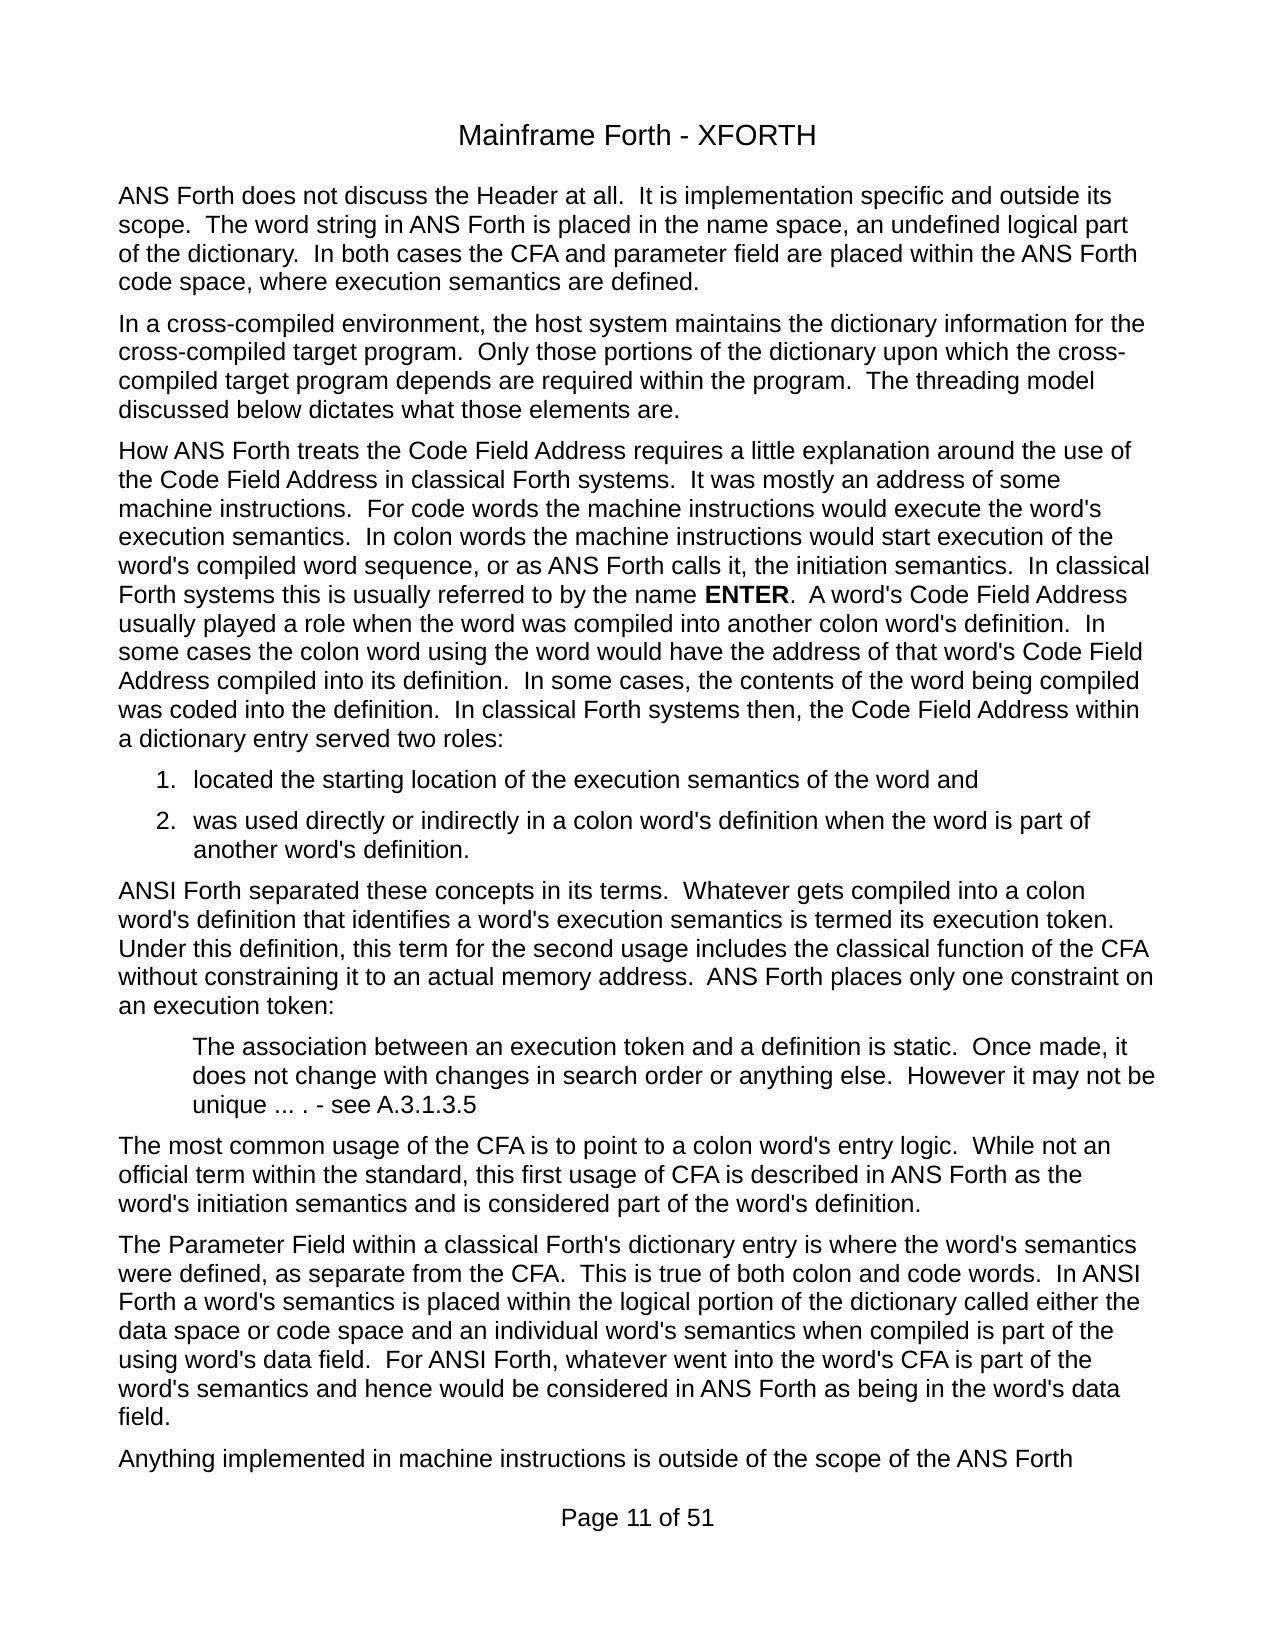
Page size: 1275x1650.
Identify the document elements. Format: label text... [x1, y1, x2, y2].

text How ANS Forth treats the Code Field Address requires a little explanation around the use of the Code Field Address in classical Forth systems. It was mostly an address of some machine instructions. For code words the machine instructions would execute the word's execution semantics. In colon words the machine instructions would start execution of the word's compiled word sequence, or as ANS Forth calls it, the initiation semantics. In classical Forth systems this is usually referred to by the name ENTER. A word's Code Field Address usually played a role when the word was compiled into another colon word's definition. In some cases the colon word using the word would have the address of that word's Code Field Address compiled into its definition. In some cases, the contents of the word being compiled was coded into the definition. In classical Forth systems then, the Code Field Address within a dictionary entry served two roles: [118, 436, 1157, 752]
text ANSI Forth separated these concepts in its terms. Whatever gets compiled into a colon word's definition that identifies a word's execution semantics is termed its execution token. Under this definition, this term for the second usage includes the classical function of the CFA without constraining it to an actual memory address. ANS Forth places only one constraint on an execution token: [118, 876, 1157, 1020]
text Anything implemented in machine instructions is outside of the scope of the ANS Forth [118, 1444, 1157, 1472]
text In a cross-compiled environment, the host system maintains the dictionary information for the cross-compiled target program. Only those portions of the dictionary upon which the cross-compiled target program depends are required within the program. The threading model discussed below dictates what those elements are. [118, 309, 1157, 424]
text The association between an execution token and a definition is static. Once made, it does not change with changes in search order or anything else. However it may not be unique ... . - see A.3.1.3.5 [192, 1032, 1157, 1119]
list was used directly or indirectly in a colon word's definition when the word is part of another word's definition. [156, 806, 1157, 864]
text ANS Forth does not discuss the Header at all. It is implementation specific and outside its scope. The word string in ANS Forth is placed in the name space, an undefined logical part of the dictionary. In both cases the CFA and parameter field are placed within the ANS Forth code space, where execution semantics are defined. [118, 181, 1157, 296]
text The most common usage of the CFA is to point to a colon word's entry logic. While not an official term within the standard, this first usage of CFA is described in ANS Forth as the word's initiation semantics and is considered part of the word's definition. [118, 1131, 1157, 1217]
text The Parameter Field within a classical Forth's dictionary entry is where the word's semantics were defined, as separate from the CFA. This is true of both colon and code words. In ANSI Forth a word's semantics is placed within the logical portion of the dictionary called either the data space or code space and an individual word's semantics when compiled is part of the using word's data field. For ANSI Forth, whatever went into the word's CFA is part of the word's semantics and hence would be considered in ANS Forth as being in the word's data field. [118, 1230, 1157, 1431]
list located the starting location of the execution semantics of the word and [156, 765, 1157, 794]
